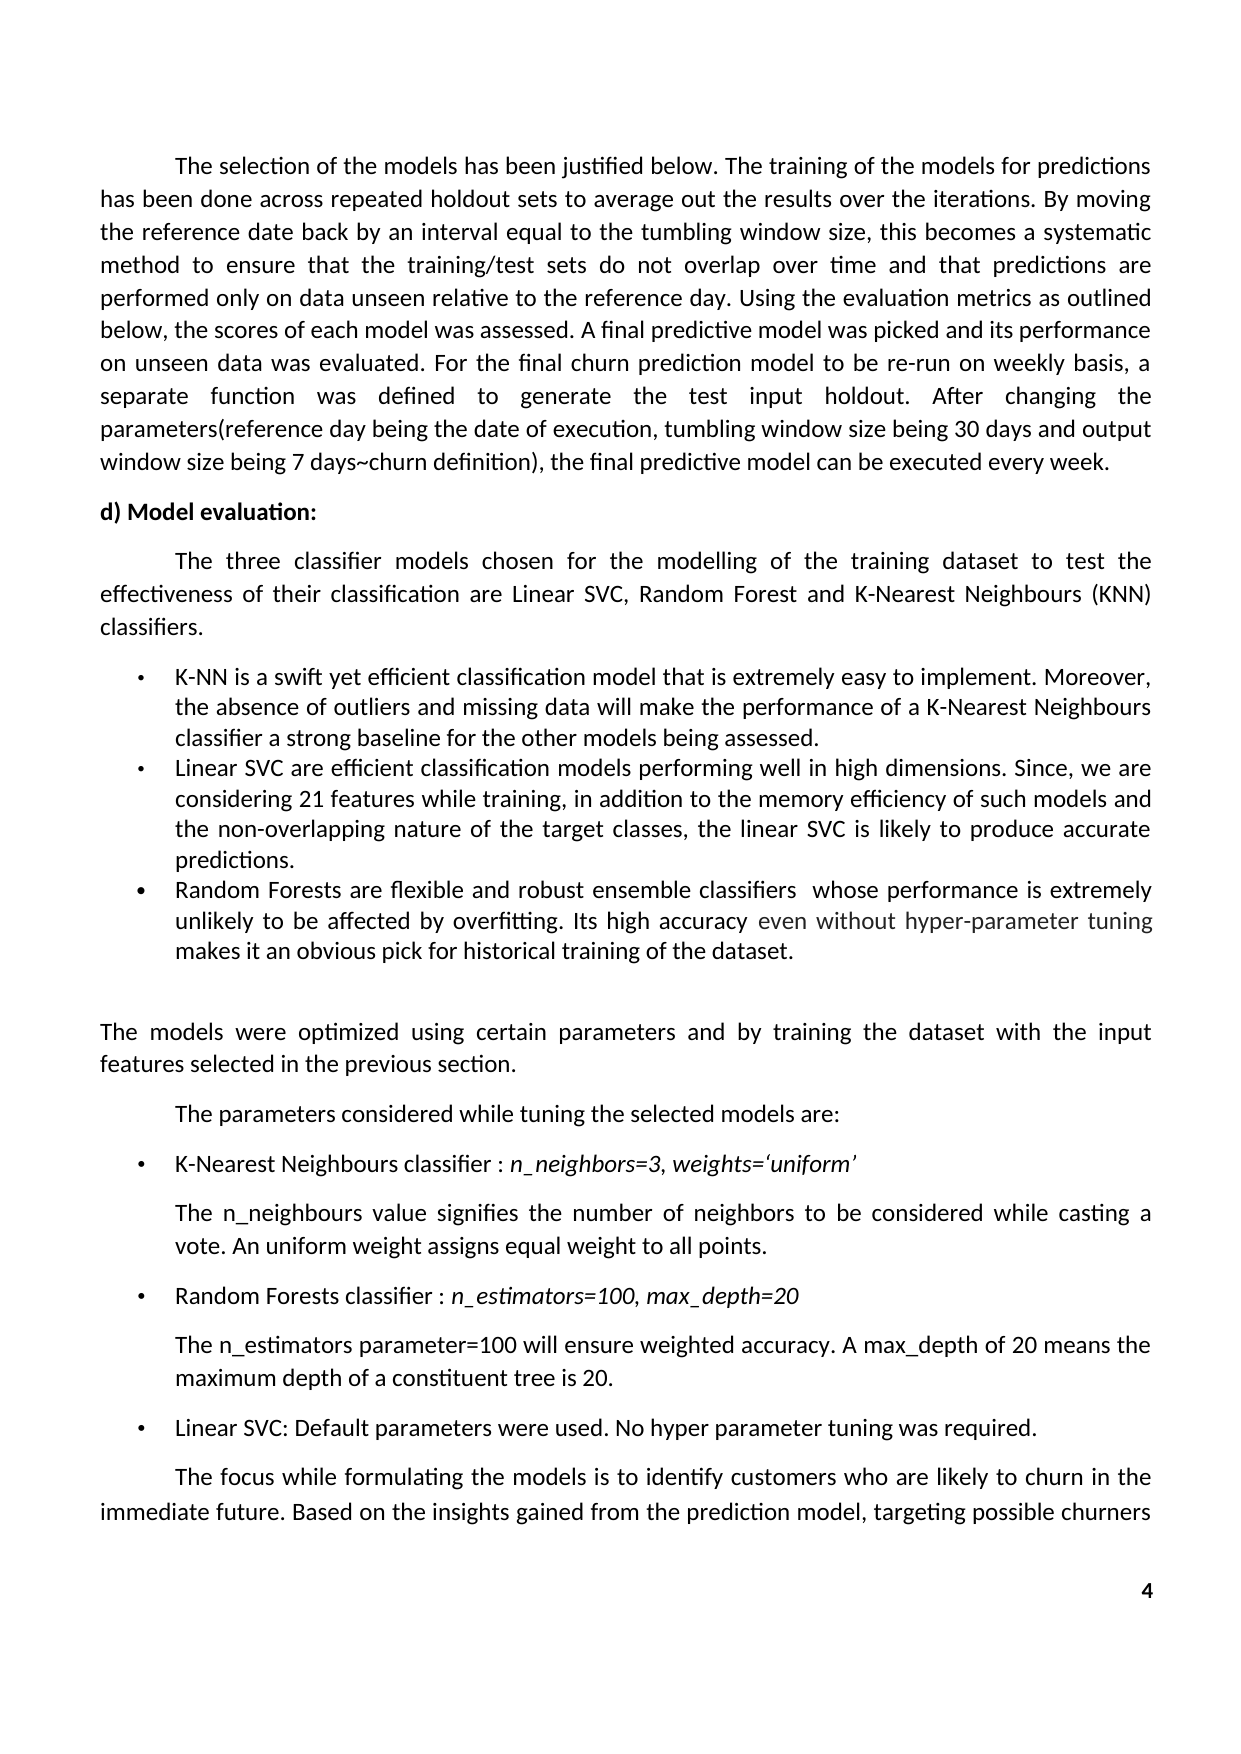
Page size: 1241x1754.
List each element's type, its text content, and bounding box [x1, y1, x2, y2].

text The focus while formulating the models is to identify customers who are likely to churn in the immediate future. Based on the insights gained from the prediction model, targeting possible churners [100, 1461, 1153, 1527]
list Linear SVC are efficient classification models performing well in high dimensions. Since, we are considering 21 features while training, in addition to the memory efficiency of such models and the non-overlapping nature of the target classes, the linear SVC is likely to produce accurate predictions. [137, 752, 1153, 874]
text The selection of the models has been justified below. The training of the models for predictions has been done across repeated holdout sets to average out the results over the iterations. By moving the reference date back by an interval equal to the tumbling window size, this becomes a systematic method to ensure that the training/test sets do not overlap over time and that predictions are performed only on data unseen relative to the reference day. Using the evaluation metrics as outlined below, the scores of each model was assessed. A final predictive model was picked and its performance on unseen data was evaluated. For the final churn prediction model to be re-run on weekly basis, a separate function was defined to generate the test input holdout. After changing the parameters(reference day being the date of execution, tumbling window size being 30 days and output window size being 7 days~churn definition), the final predictive model can be executed every week. [100, 150, 1153, 477]
list The n_estimators parameter=100 will ensure weighted accuracy. A max_depth of 20 means the maximum depth of a constituent tree is 20. [137, 1329, 1153, 1393]
text d) Model evaluation: [100, 496, 1153, 526]
text The models were optimized using certain parameters and by training the dataset with the input features selected in the previous section. [100, 1016, 1153, 1079]
list K-NN is a swift yet efficient classification model that is extremely easy to implement. Moreover, the absence of outliers and missing data will make the performance of a K-Nearest Neighbours classifier a strong baseline for the other models being assessed. [137, 661, 1153, 752]
list K-Nearest Neighbours classifier : n_neighbors=3, weights=‘uniform’ [137, 1148, 1153, 1178]
list Linear SVC: Default parameters were used. No hyper parameter tuning was required. [137, 1412, 1153, 1442]
list The n_neighbours value signifies the number of neighbors to be considered while casting a vote. An uniform weight assigns equal weight to all points. [137, 1197, 1153, 1261]
list Random Forests are flexible and robust ensemble classifiers whose performance is extremely unlikely to be affected by overfitting. Its high accuracy even without hyper-parameter tuning makes it an obvious pick for historical training of the dataset. [137, 874, 1153, 966]
list Random Forests classifier : n_estimators=100, max_depth=20 [137, 1280, 1153, 1310]
text The parameters considered while tuning the selected models are: [100, 1098, 1153, 1129]
text The three classifier models chosen for the modelling of the training dataset to test the effectiveness of their classification are Linear SVC, Random Forest and K-Nearest Neighbours (KNN) classifiers. [100, 545, 1153, 642]
